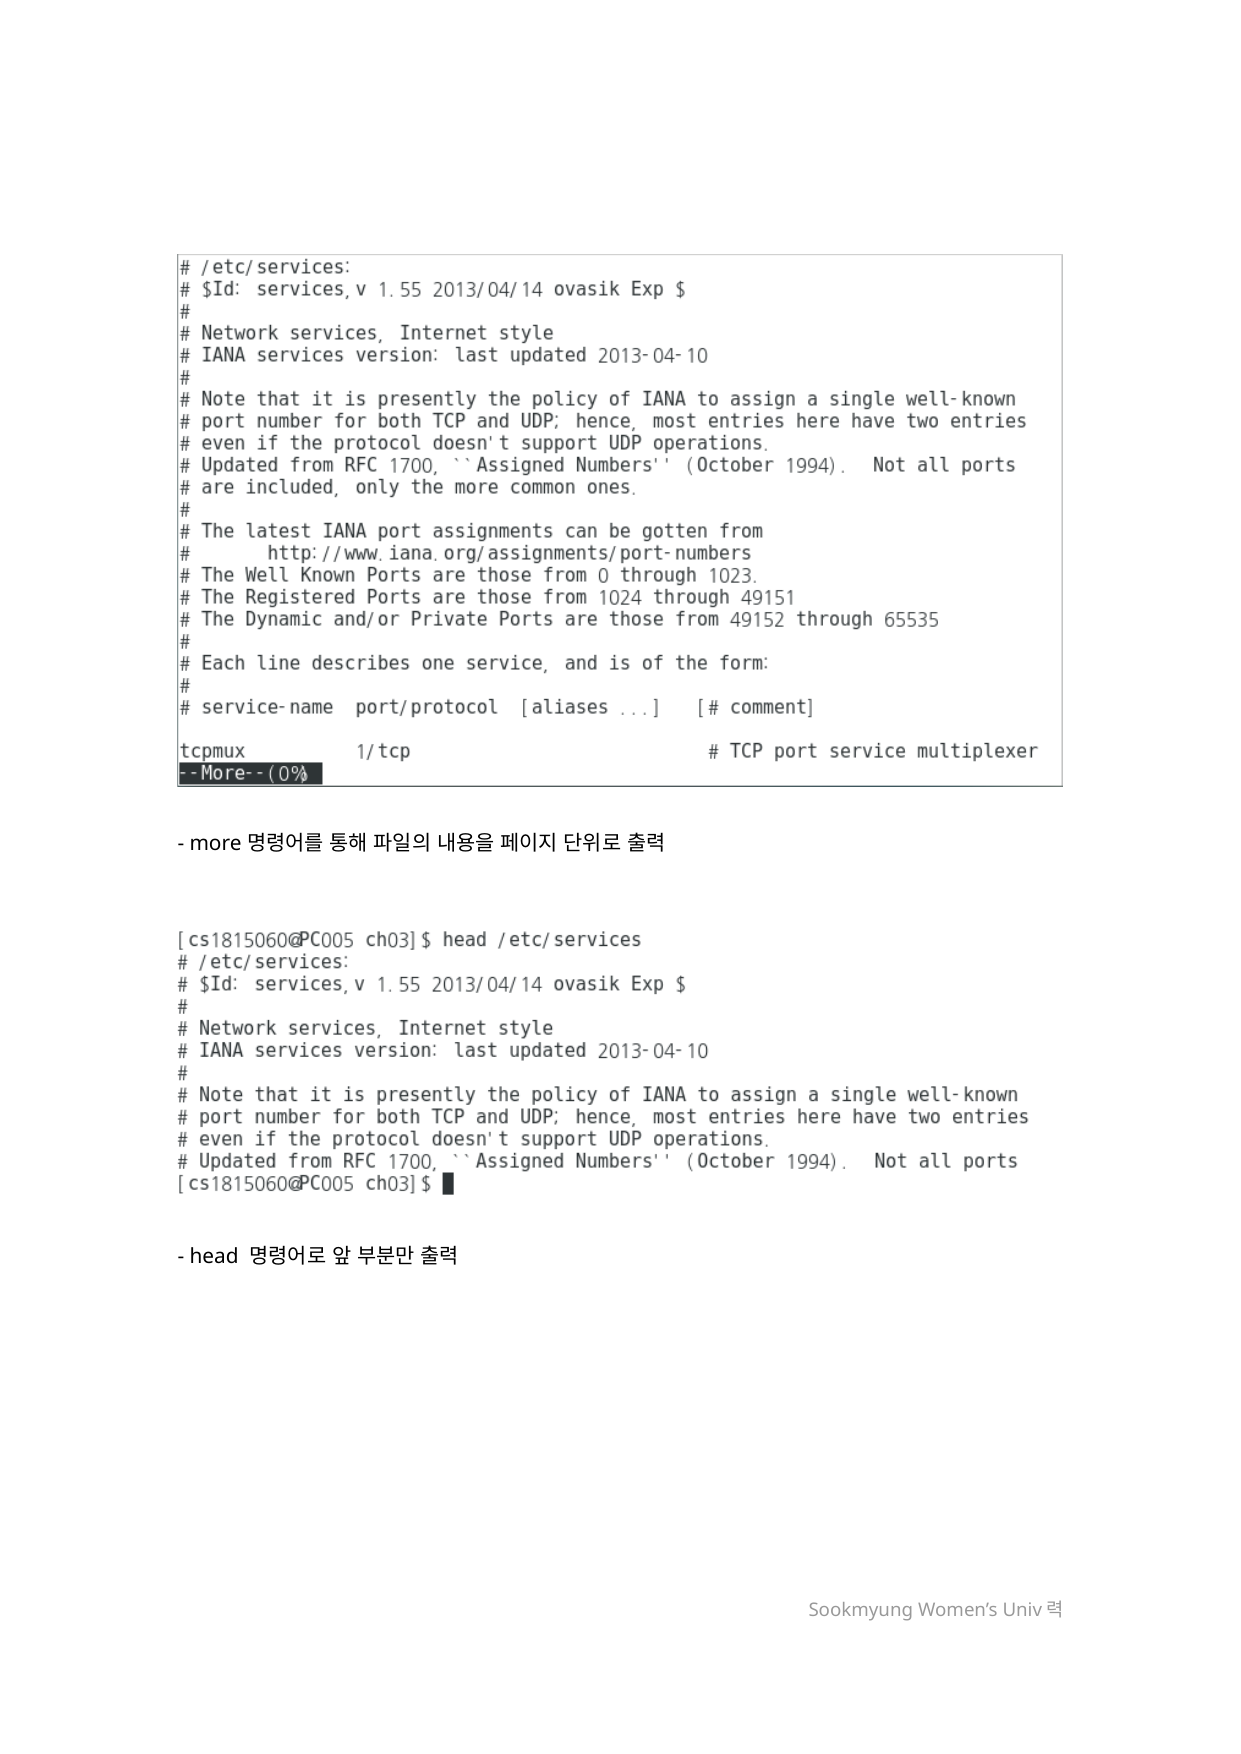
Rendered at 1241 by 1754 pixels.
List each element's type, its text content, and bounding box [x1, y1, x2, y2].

text - head 명령어로 앞 부분만 출력 [177, 1212, 1063, 1267]
picture [177, 254, 1063, 787]
text - more 명령어를 통해 파일의 내용을 페이지 단위로 출력 [177, 787, 1063, 854]
picture [177, 929, 1063, 1212]
